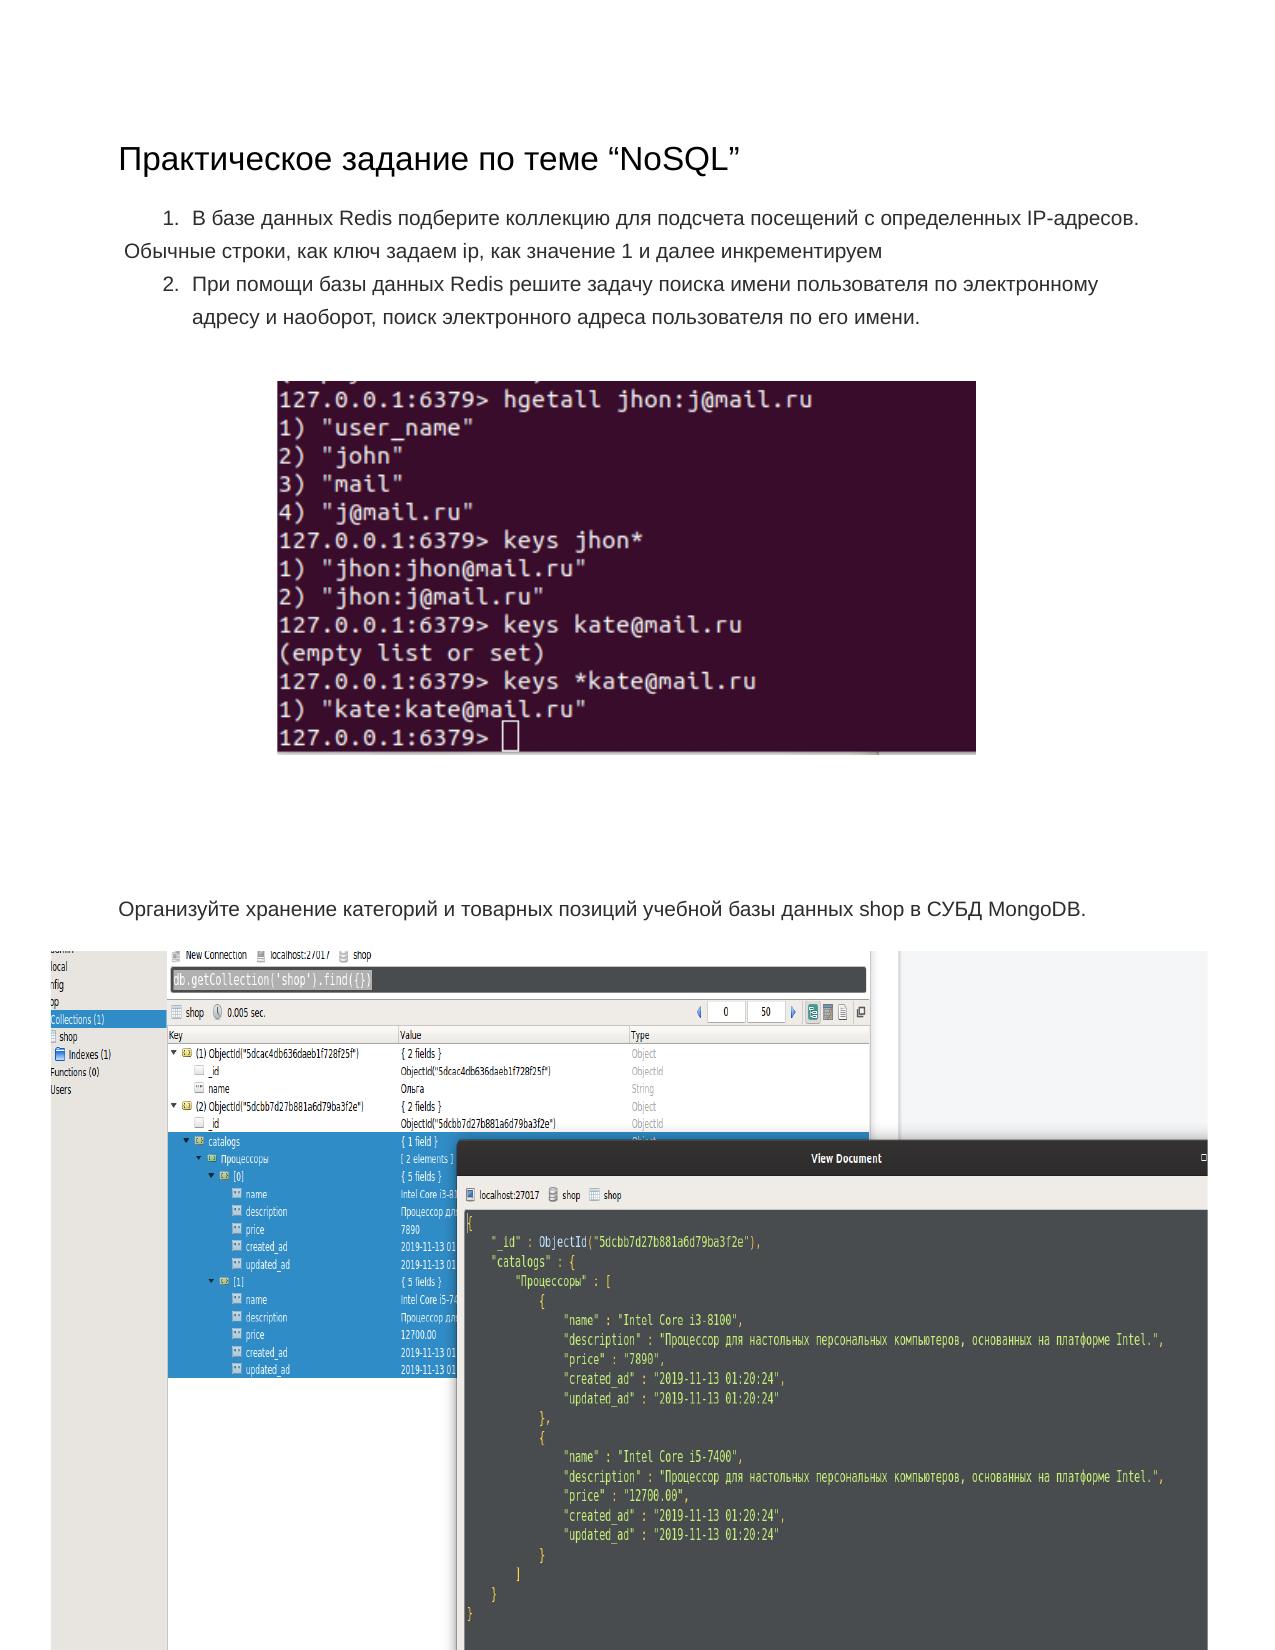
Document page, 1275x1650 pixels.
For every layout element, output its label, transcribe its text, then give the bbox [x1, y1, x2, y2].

list В базе данных Redis подберите коллекцию для подсчета посещений с определенных IP-адресов. [162, 206, 1157, 230]
picture [277, 381, 976, 755]
text Практическое задание по теме “NoSQL” [118, 139, 1157, 177]
text Обычные строки, как ключ задаем ip, как значение 1 и далее инкрементируем [118, 239, 1157, 263]
picture [50, 951, 1208, 1650]
text Организуйте хранение категорий и товарных позиций учебной базы данных shop в СУБД MongoDB. [118, 897, 1157, 921]
list При помощи базы данных Redis решите задачу поиска имени пользователя по электронному адресу и наоборот, поиск электронного адреса пользователя по его имени. [162, 272, 1157, 329]
